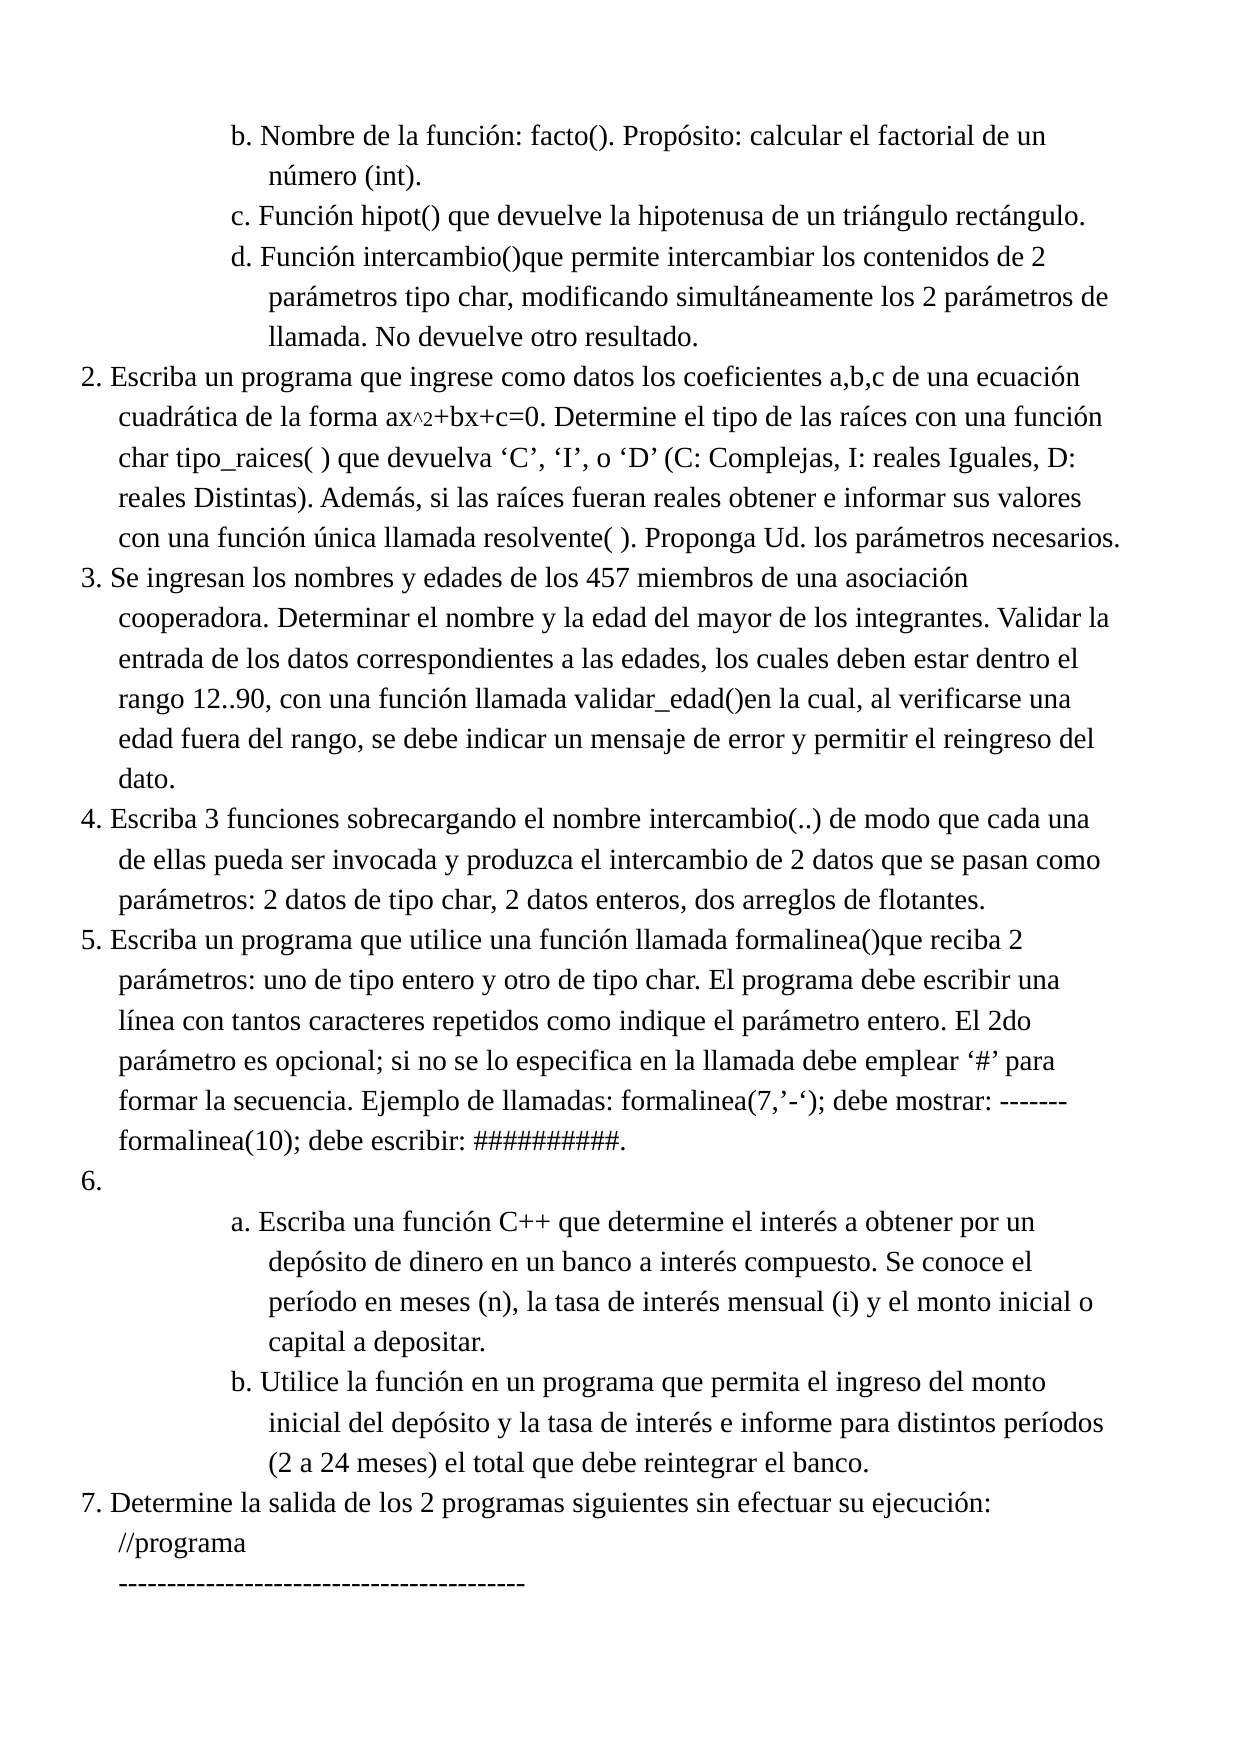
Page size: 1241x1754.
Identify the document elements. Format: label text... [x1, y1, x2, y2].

text ------------------------------------------ [118, 1566, 1122, 1599]
text b. Nombre de la función: facto(). Propósito: calcular el factorial de un número (int). [231, 118, 1122, 192]
text c. Función hipot() que devuelve la hipotenusa de un triángulo rectángulo. [231, 198, 1122, 232]
text d. Función intercambio()que permite intercambiar los contenidos de 2 parámetros tipo char, modificando simultáneamente los 2 parámetros de llamada. No devuelve otro resultado. [231, 239, 1122, 353]
text a. Escriba una función C++ que determine el interés a obtener por un depósito de dinero en un banco a interés compuesto. Se conoce el período en meses (n), la tasa de interés mensual (i) y el monto inicial o capital a depositar. [231, 1204, 1122, 1358]
text //programa [118, 1525, 1122, 1559]
text 6. [81, 1163, 1122, 1197]
text 5. Escriba un programa que utilice una función llamada formalinea()que reciba 2 parámetros: uno de tipo entero y otro de tipo char. El programa debe escribir una línea con tantos caracteres repetidos como indique el parámetro entero. El 2do parámetro es opcional; si no se lo especifica en la llamada debe emplear ‘#’ para formar la secuencia. Ejemplo de llamadas: formalinea(7,’-‘); debe mostrar: ------- formalinea(10); debe escribir: ##########. [81, 922, 1122, 1157]
text b. Utilice la función en un programa que permita el ingreso del monto inicial del depósito y la tasa de interés e informe para distintos períodos (2 a 24 meses) el total que debe reintegrar el banco. [231, 1364, 1122, 1478]
text 4. Escriba 3 funciones sobrecargando el nombre intercambio(..) de modo que cada una de ellas pueda ser invocada y produzca el intercambio de 2 datos que se pasan como parámetros: 2 datos de tipo char, 2 datos enteros, dos arreglos de flotantes. [81, 802, 1122, 916]
text 3. Se ingresan los nombres y edades de los 457 miembros de una asociación cooperadora. Determinar el nombre y la edad del mayor de los integrantes. Validar la entrada de los datos correspondientes a las edades, los cuales deben estar dentro el rango 12..90, con una función llamada validar_edad()en la cual, al verificarse una edad fuera del rango, se debe indicar un mensaje de error y permitir el reingreso del dato. [81, 560, 1122, 795]
text 7. Determine la salida de los 2 programas siguientes sin efectuar su ejecución: [81, 1485, 1122, 1519]
text 2. Escriba un programa que ingrese como datos los coeficientes a,b,c de una ecuación cuadrática de la forma ax^2+bx+c=0. Determine el tipo de las raíces con una función char tipo_raices( ) que devuelva ‘C’, ‘I’, o ‘D’ (C: Complejas, I: reales Iguales, D: reales Distintas). Además, si las raíces fueran reales obtener e informar sus valores con una función única llamada resolvente( ). Proponga Ud. los parámetros necesarios. [81, 359, 1122, 554]
